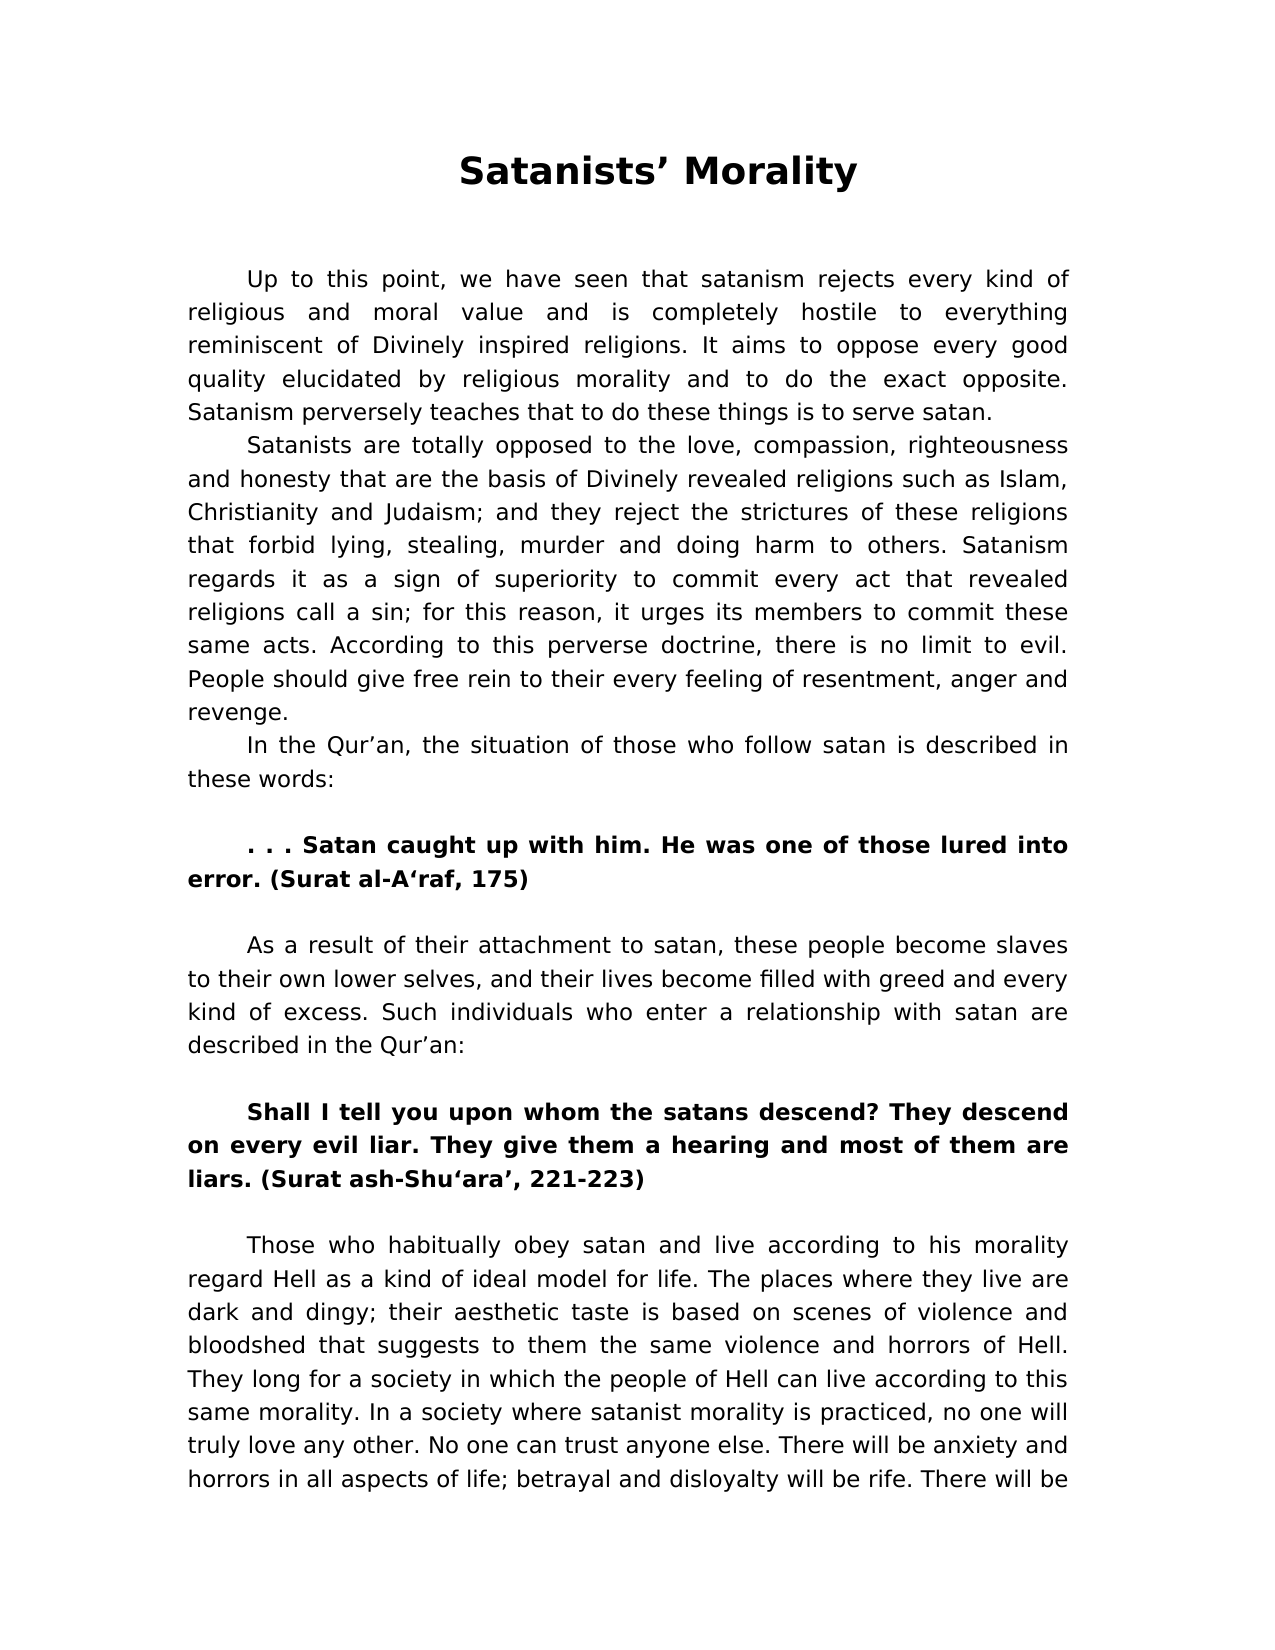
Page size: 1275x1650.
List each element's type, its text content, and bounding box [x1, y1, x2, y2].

text . . . Satan caught up with him. He was one of those lured into error. (Surat al-A‘raf, 175) [187, 827, 1070, 894]
text Those who habitually obey satan and live according to his morality regard Hell as a kind of ideal model for life. The places where they live are dark and dingy; their aesthetic taste is based on scenes of violence and bloodshed that suggests to them the same violence and horrors of Hell. They long for a society in which the people of Hell can live according to this same morality. In a society where satanist morality is practiced, no one will truly love any other. No one can trust anyone else. There will be anxiety and horrors in all aspects of life; betrayal and disloyalty will be rife. There will be [187, 1227, 1070, 1494]
text Satanists’ Morality [187, 150, 1070, 194]
text Up to this point, we have seen that satanism rejects every kind of religious and moral value and is completely hostile to everything reminiscent of Divinely inspired religions. It aims to oppose every good quality elucidated by religious morality and to do the exact opposite. Satanism perversely teaches that to do these things is to serve satan. [187, 260, 1070, 427]
text Satanists are totally opposed to the love, compassion, righteousness and honesty that are the basis of Divinely revealed religions such as Islam, Christianity and Judaism; and they reject the strictures of these religions that forbid lying, stealing, murder and doing harm to others. Satanism regards it as a sign of superiority to commit every act that revealed religions call a sin; for this reason, it urges its members to commit these same acts. According to this perverse doctrine, there is no limit to evil. People should give free rein to their every feeling of resentment, anger and revenge. [187, 427, 1070, 727]
text Shall I tell you upon whom the satans descend? They descend on every evil liar. They give them a hearing and most of them are liars. (Surat ash-Shu‘ara’, 221-223) [187, 1094, 1070, 1194]
text In the Qur’an, the situation of those who follow satan is described in these words: [187, 727, 1070, 794]
text As a result of their attachment to satan, these people become slaves to their own lower selves, and their lives become filled with greed and every kind of excess. Such individuals who enter a relationship with satan are described in the Qur’an: [187, 927, 1070, 1060]
